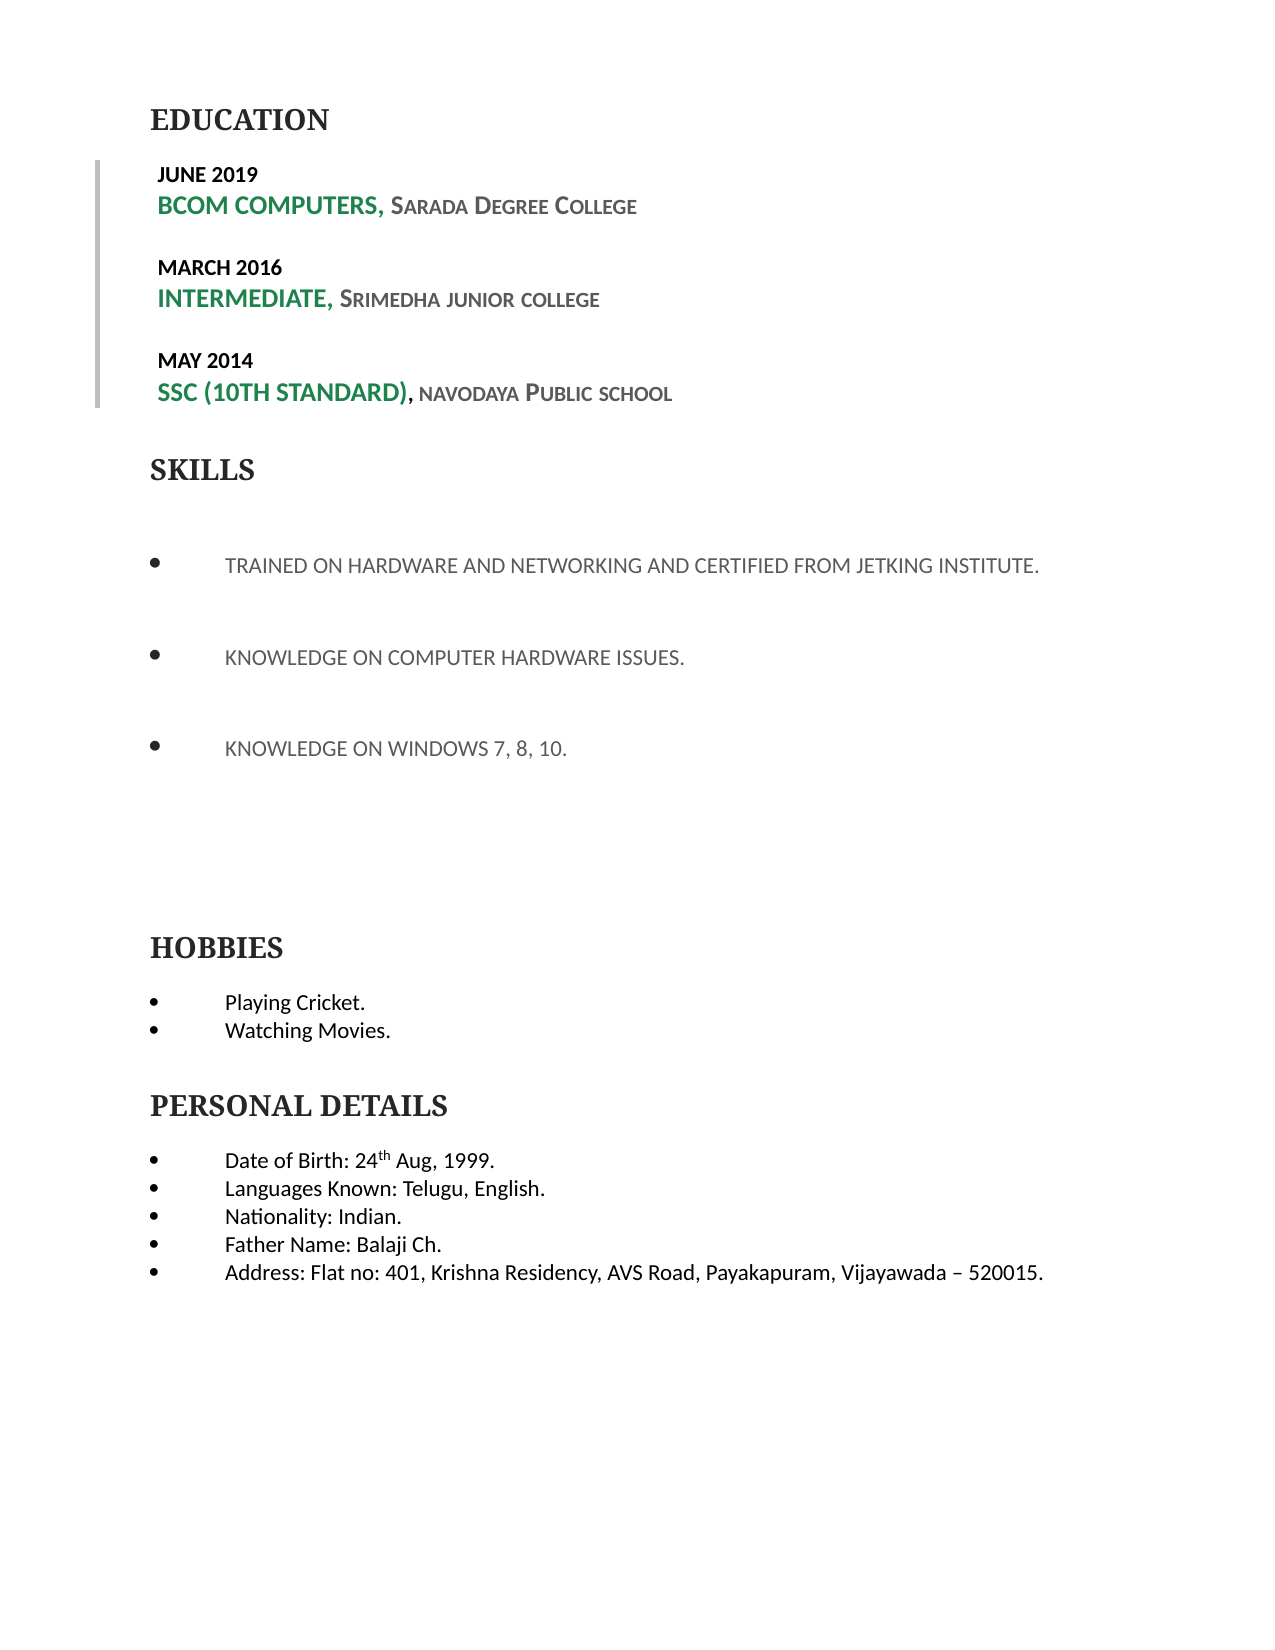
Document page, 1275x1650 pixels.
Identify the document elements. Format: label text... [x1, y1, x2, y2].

table_cell May 2014 SSC (10th Standard), navodaya Public school [100, 347, 1065, 408]
subtitle Skills [150, 449, 1125, 489]
list Nationality: Indian. [150, 1202, 1125, 1230]
table_header June 2019 Bcom Computers, Sarada Degree College [100, 160, 1065, 253]
list Playing Cricket. [150, 988, 1125, 1016]
subtitle Trained on Hardware and networking and certified from Jetking institute. [150, 552, 1125, 580]
subtitle Personal Details [150, 1085, 1125, 1125]
list Watching Movies. [150, 1016, 1125, 1044]
list Date of Birth: 24th Aug, 1999. [150, 1146, 1125, 1174]
subtitle Education [150, 60, 1125, 139]
subtitle Knowledge on Windows 7, 8, 10. [150, 734, 1125, 762]
subtitle Hobbies [150, 927, 1125, 967]
list Father Name: Balaji Ch. [150, 1230, 1125, 1258]
list Address: Flat no: 401, Krishna Residency, AVS Road, Payakapuram, Vijayawada – 520015. [150, 1258, 1125, 1286]
list Languages Known: Telugu, English. [150, 1174, 1125, 1202]
subtitle Knowledge on Computer hardware issues. [150, 643, 1125, 671]
table_cell March 2016 Intermediate, Srimedha junior college [100, 254, 1065, 347]
